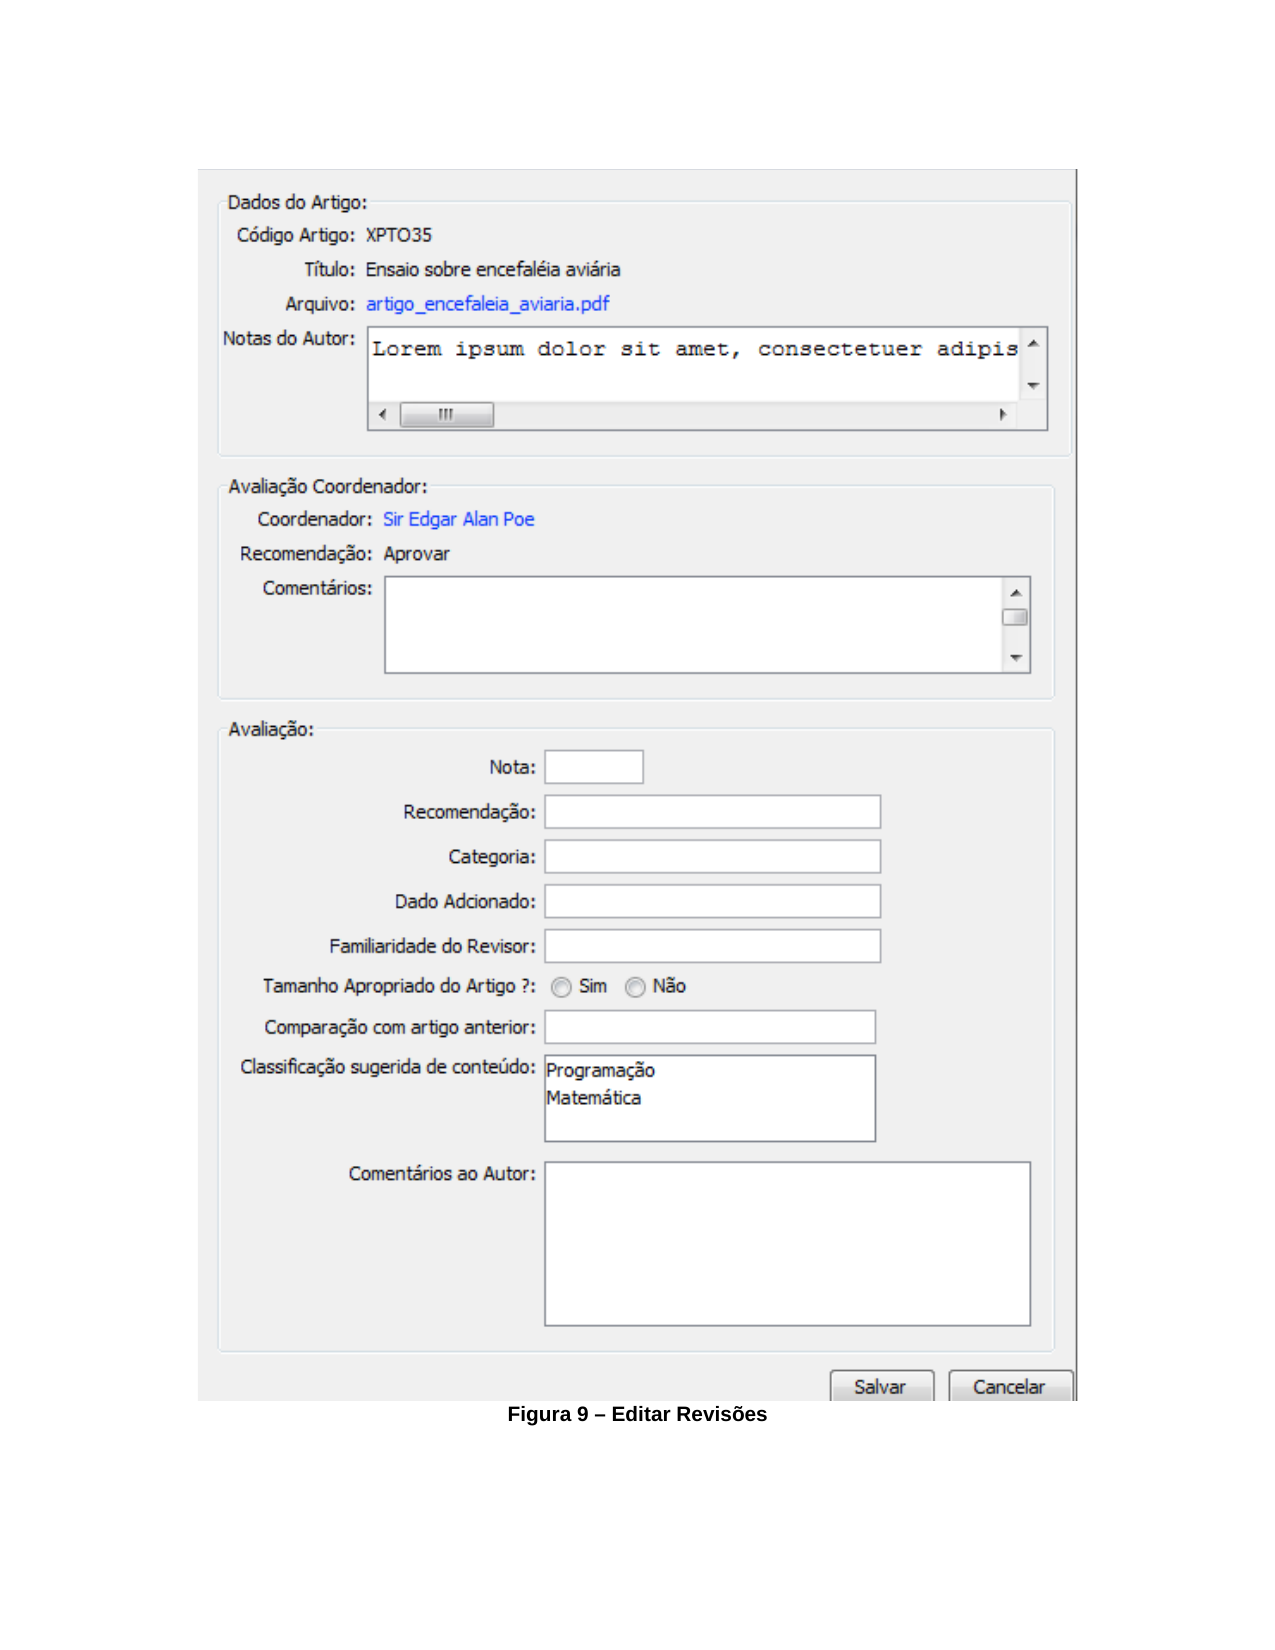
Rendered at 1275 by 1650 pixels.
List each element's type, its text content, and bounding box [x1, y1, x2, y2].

text Figura 9 – Editar Revisões [118, 147, 1157, 1426]
picture [197, 169, 1078, 1401]
